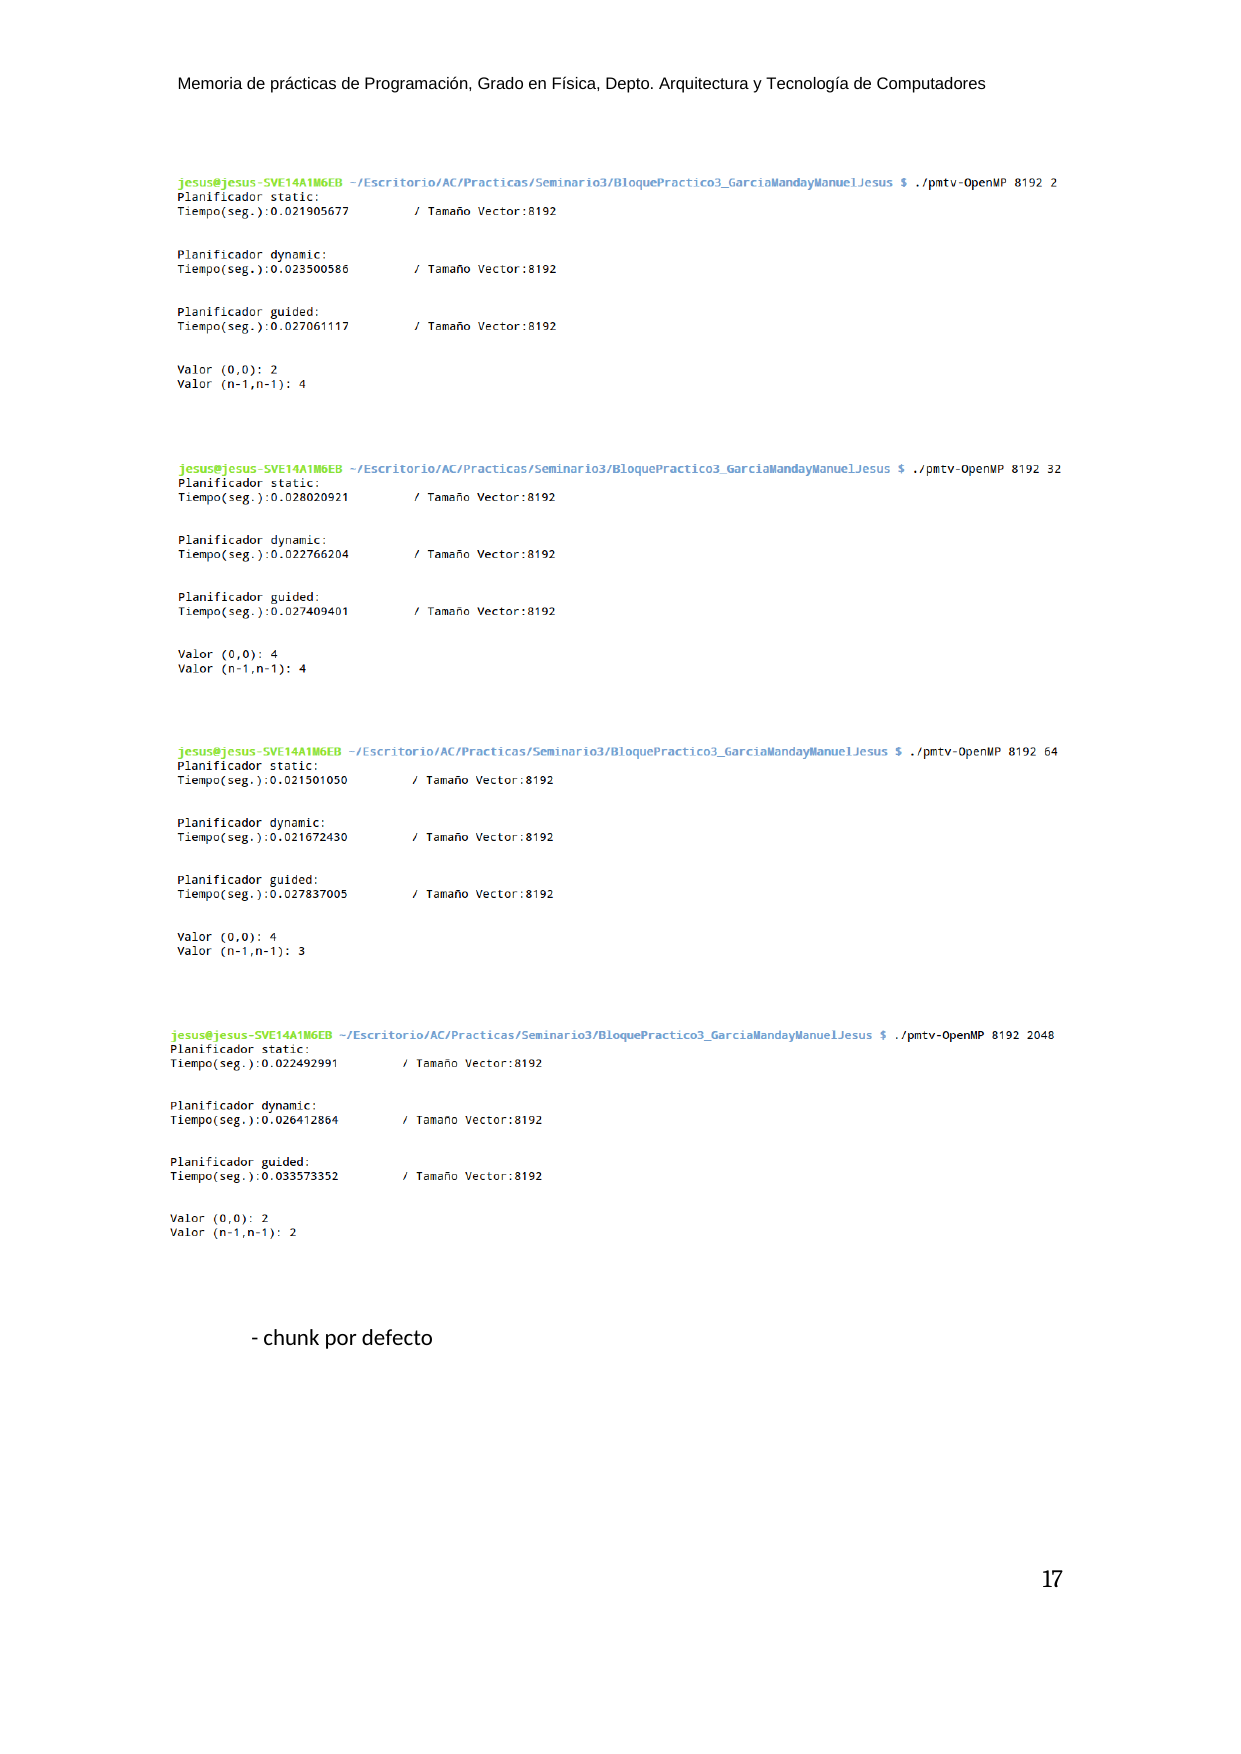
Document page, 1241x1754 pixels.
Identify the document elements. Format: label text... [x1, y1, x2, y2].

picture [177, 175, 1063, 393]
picture [169, 1027, 1056, 1243]
list - chunk por defecto [177, 1323, 1063, 1352]
picture [177, 744, 1063, 964]
picture [177, 462, 1063, 676]
